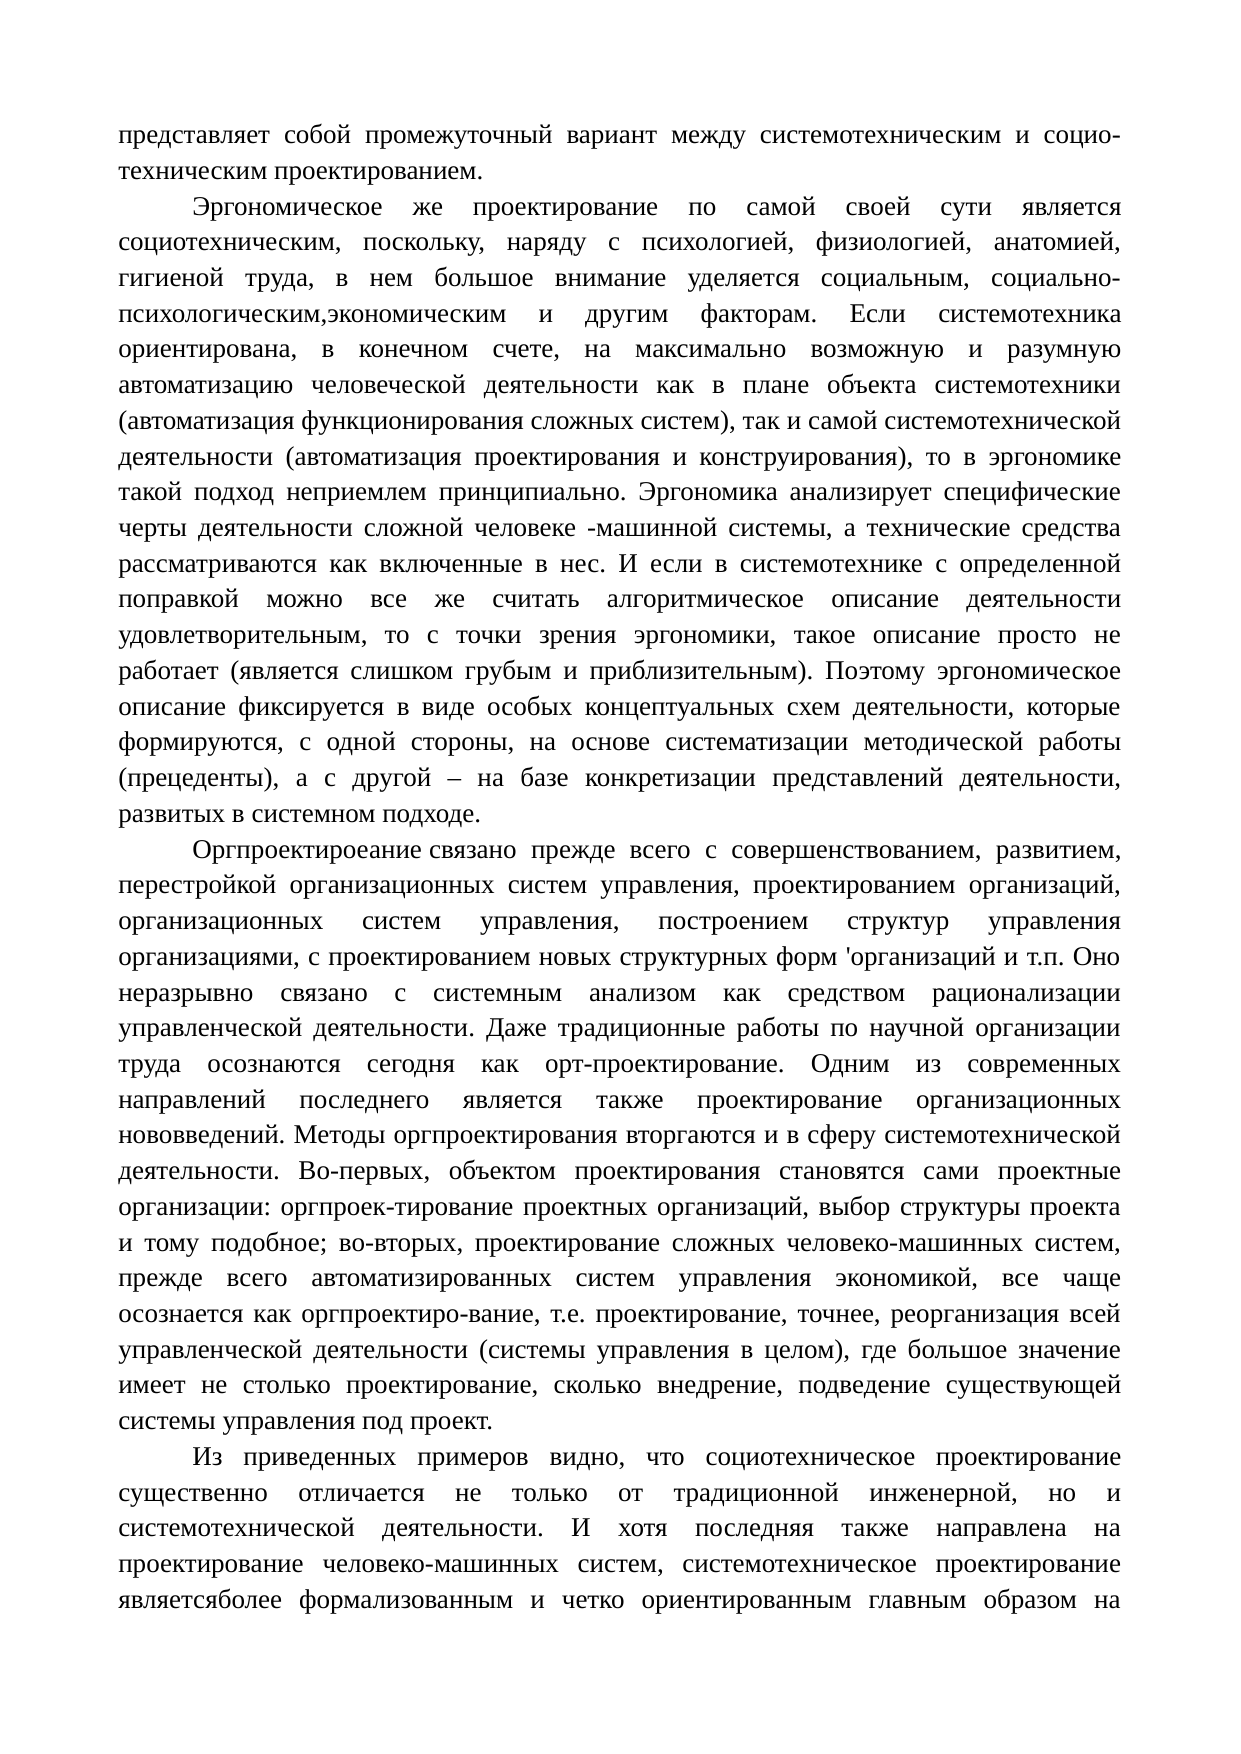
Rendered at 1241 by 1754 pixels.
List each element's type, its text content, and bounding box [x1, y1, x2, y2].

text Эргономическое же проектирование по самой своей сути является социотехническим, поскольку, наряду с психологией, физиологией, анатомией, гигиеной труда, в нем большое внимание уделяется социальным, социально-психологическим,экономическим и другим факторам. Если системотехника ориентирована, в конечном счете, на максимально возможную и разумную автоматизацию человеческой деятельности как в плане объекта системотехники (автоматизация функционирования сложных систем), так и самой системотехнической деятельности (автоматизация проектирования и конструирования), то в эргономике такой подход неприемлем принципиально. Эргономика анализирует специфические черты деятельности сложной человеке -машинной системы, а технические средства рассматриваются как включенные в нес. И если в системотехнике с определенной поправкой можно все же считать алгоритмическое описание деятельности удовлетворительным, то с точки зрения эргономики, такое описание просто не работает (является слишком грубым и приблизительным). Поэтому эргономическое описание фиксируется в виде особых концептуальных схем деятельности, которые формируются, с одной стороны, на основе систематизации методической работы (прецеденты), а с другой – на базе конкретизации представлений деятельности, развитых в системном подходе. [118, 189, 1122, 828]
text Из приведенных примеров видно, что социотехническое проектирование существенно отличается не только от традиционной инженерной, но и системотехнической деятельности. И хотя последняя также направлена на проектирование человеко-машинных систем, системотехническое проектирование являетсяболее формализованным и четко ориентированным главным образом на [118, 1440, 1122, 1614]
text Оргпроектироеание связано прежде всего с совершенствованием, развитием, перестройкой организационных систем управления, проектированием организаций, организационных систем управления, построением структур управления организациями, с проектированием новых структурных форм 'организаций и т.п. Оно неразрывно связано с системным анализом как средством рационализации управленческой деятельности. Даже традиционные работы по научной организации труда осознаются сегодня как орт-проектирование. Одним из современных направлений последнего является также проектирование организационных нововведений. Методы оргпроектирования вторгаются и в сферу системотехнической деятельности. Во-первых, объектом проектирования становятся сами проектные организации: оргпроек-тирование проектных организаций, выбор структуры проекта и тому подобное; во-вторых, проектирование сложных человеко-машинных систем, прежде всего автоматизированных систем управления экономикой, все чаще осознается как оргпроектиро-вание, т.е. проектирование, точнее, реорганизация всей управленческой деятельности (системы управления в целом), где большое значение имеет не столько проектирование, сколько внедрение, подведение существующей системы управления под проект. [118, 833, 1122, 1436]
text представляет собой промежуточный вариант между системотехническим и социо-техническим проектированием. [118, 118, 1122, 185]
